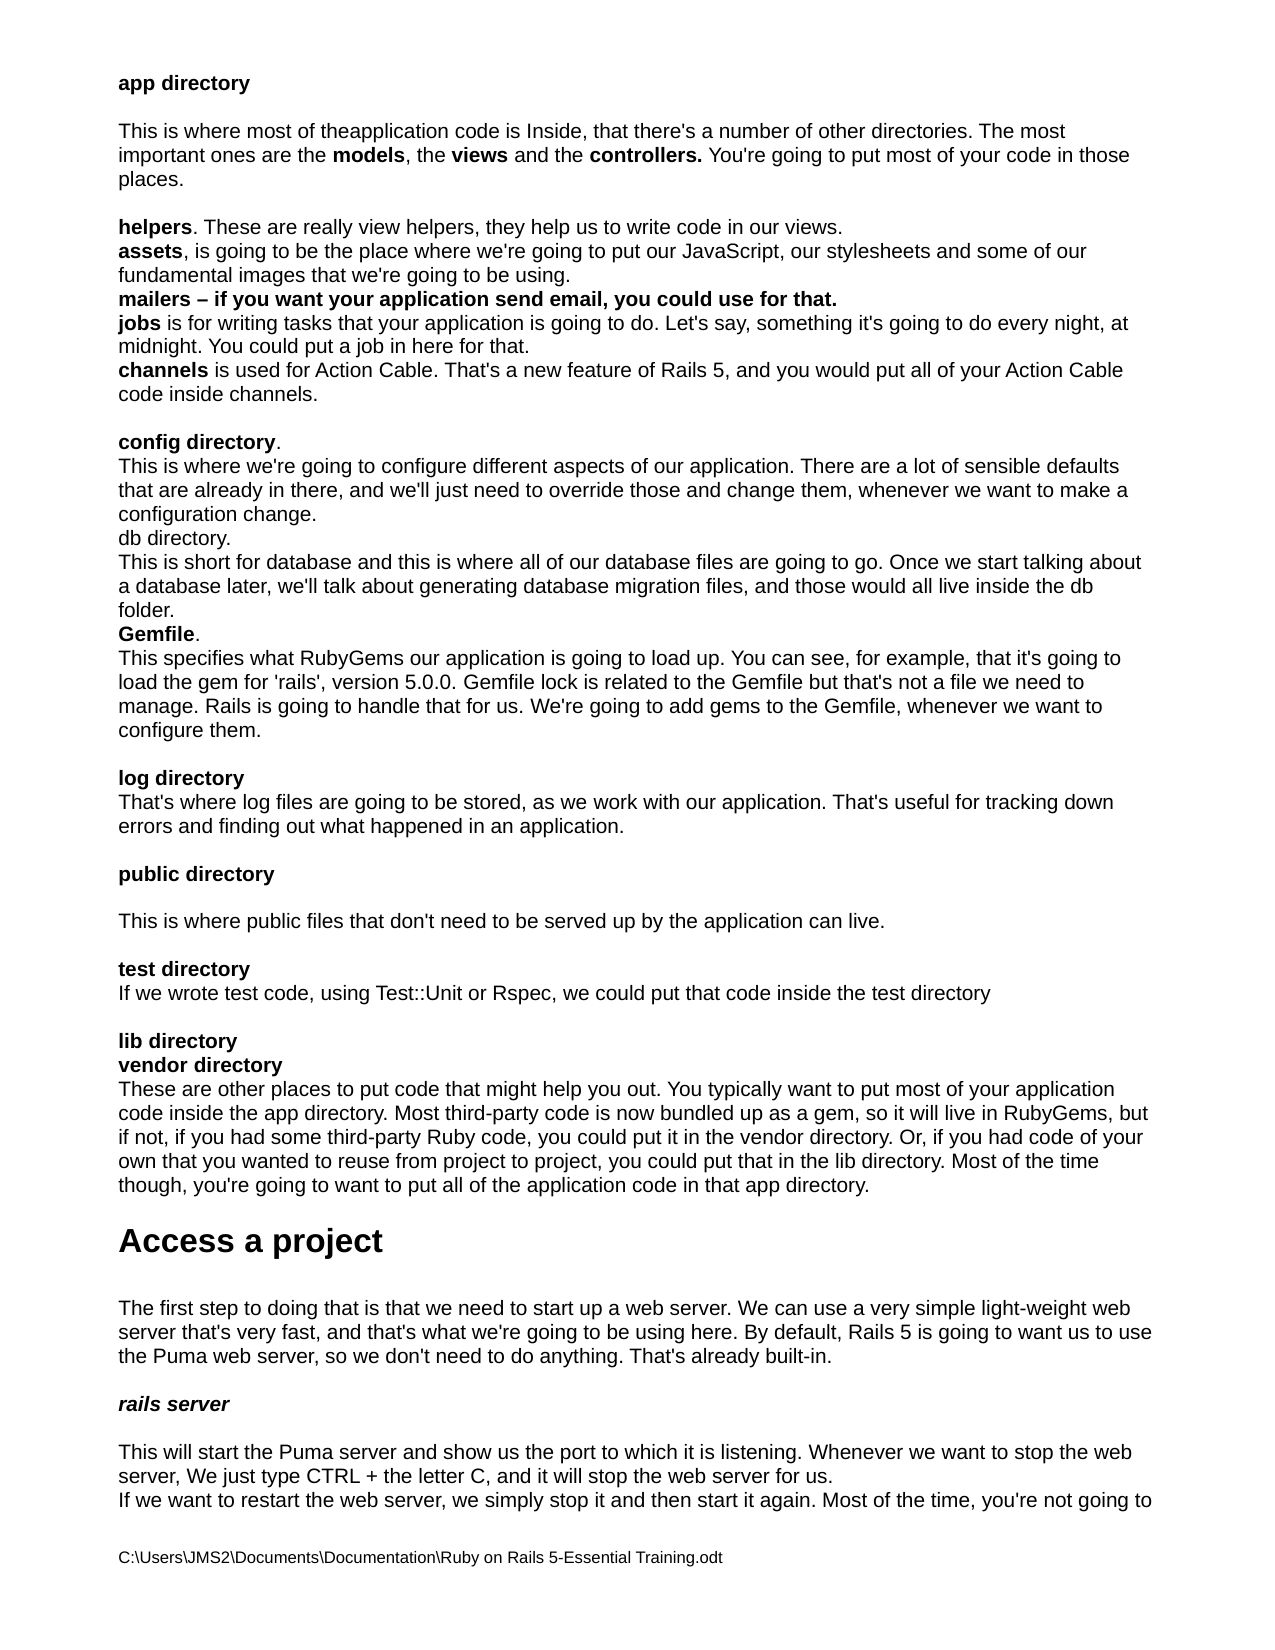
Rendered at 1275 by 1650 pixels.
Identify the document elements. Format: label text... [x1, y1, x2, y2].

text This is where we're going to configure different aspects of our application. There are a lot of sensible defaults that are already in there, and we'll just need to override those and change them, whenever we want to make a configuration change. [118, 454, 1157, 526]
text This specifies what RubyGems our application is going to load up. You can see, for example, that it's going to load the gem for 'rails', version 5.0.0. Gemfile lock is related to the Gemfile but that's not a file we need to manage. Rails is going to handle that for us. We're going to add gems to the Gemfile, whenever we want to configure them. [118, 646, 1157, 742]
text assets, is going to be the place where we're going to put our JavaScript, our stylesheets and some of our fundamental images that we're going to be using. [118, 238, 1157, 286]
text lib directory [118, 1029, 1157, 1053]
text test directory [118, 957, 1157, 981]
text This is where most of theapplication code is Inside, that there's a number of other directories. The most important ones are the models, the views and the controllers. You're going to put most of your code in those places. [118, 119, 1157, 191]
text config directory. [118, 430, 1157, 454]
text The first step to doing that is that we need to start up a web server. We can use a very simple light-weight web server that's very fast, and that's what we're going to be using here. By default, Rails 5 is going to want us to use the Puma web server, so we don't need to do anything. That's already built-in. [118, 1296, 1157, 1368]
text vendor directory [118, 1053, 1157, 1077]
text If we want to restart the web server, we simply stop it and then start it again. Most of the time, you're not going to [118, 1487, 1157, 1511]
text rails server [118, 1392, 1157, 1416]
text If we wrote test code, using Test::Unit or Rspec, we could put that code inside the test directory [118, 981, 1157, 1005]
text That's where log files are going to be stored, as we work with our application. That's useful for tracking down errors and finding out what happened in an application. [118, 789, 1157, 837]
text jobs is for writing tasks that your application is going to do. Let's say, something it's going to do every night, at midnight. You could put a job in here for that. [118, 310, 1157, 358]
text public directory [118, 861, 1157, 885]
subtitle Access a project [118, 1221, 1157, 1259]
text This is where public files that don't need to be served up by the application can live. [118, 909, 1157, 933]
text mailers – if you want your application send email, you could use for that. [118, 286, 1157, 310]
text This is short for database and this is where all of our database files are going to go. Once we start talking about a database later, we'll talk about generating database migration files, and those would all live inside the db folder. [118, 550, 1157, 622]
text These are other places to put code that might help you out. You typically want to put most of your application code inside the app directory. Most third-party code is now bundled up as a gem, so it will live in RubyGems, but if not, if you had some third-party Ruby code, you could put it in the vendor directory. Or, if you had code of your own that you wanted to reuse from project to project, you could put that in the lib directory. Most of the time though, you're going to want to put all of the application code in that app directory. [118, 1077, 1157, 1197]
text This will start the Puma server and show us the port to which it is listening. Whenever we want to stop the web server, We just type CTRL + the letter C, and it will stop the web server for us. [118, 1439, 1157, 1487]
text db directory. [118, 526, 1157, 550]
text log directory [118, 766, 1157, 789]
text helpers. These are really view helpers, they help us to write code in our views. [118, 214, 1157, 238]
text channels is used for Action Cable. That's a new feature of Rails 5, and you would put all of your Action Cable code inside channels. [118, 358, 1157, 406]
text Gemfile. [118, 622, 1157, 646]
text app directory [118, 71, 1157, 95]
